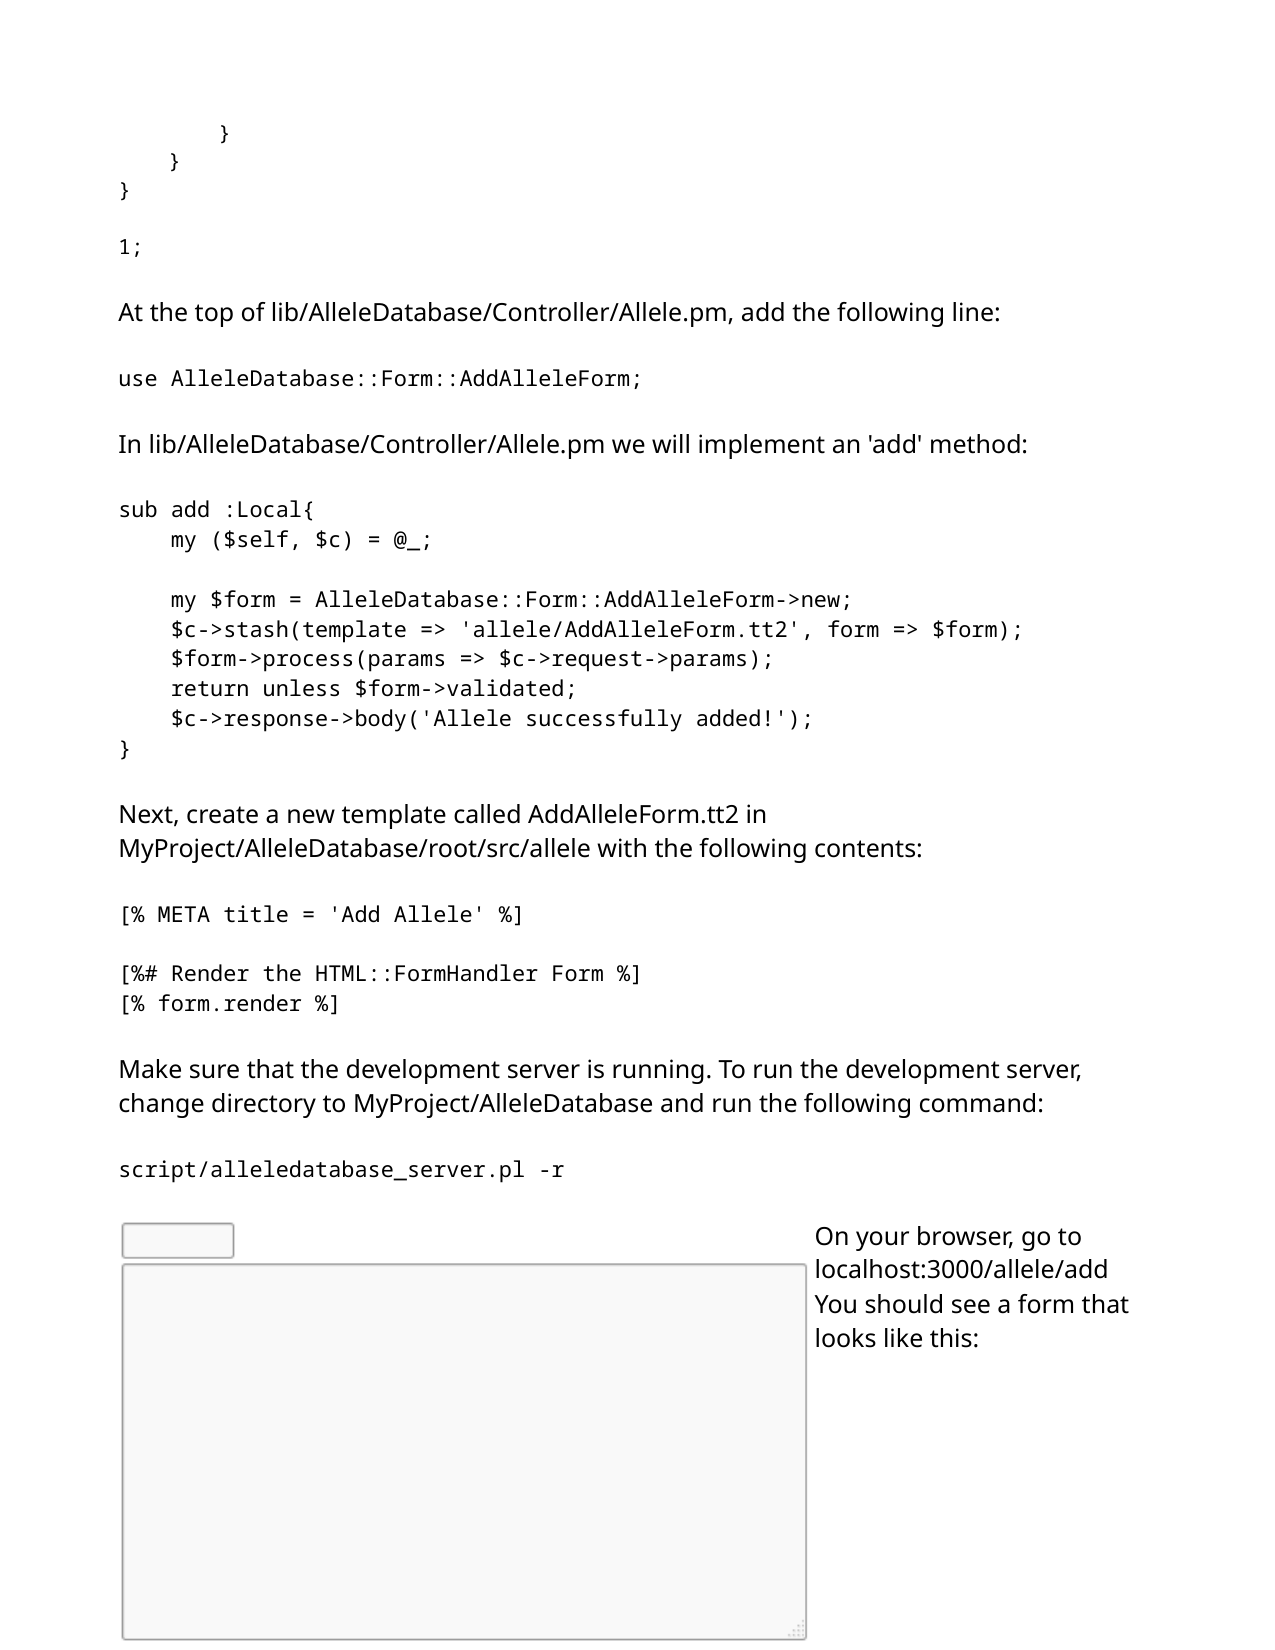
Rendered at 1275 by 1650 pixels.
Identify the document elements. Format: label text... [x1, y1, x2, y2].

text [% META title = 'Add Allele' %] [118, 899, 1157, 929]
text At the top of lib/AlleleDatabase/Controller/Allele.pm, add the following line: [118, 294, 1157, 328]
text You should see a form that looks like this: [815, 1286, 1157, 1354]
text 1; [118, 232, 1157, 260]
text return unless $form->validated; [118, 673, 1157, 703]
text In lib/AlleleDatabase/Controller/Allele.pm we will implement an 'add' method: [118, 426, 1157, 460]
text } [118, 733, 1157, 763]
text [% form.render %] [118, 988, 1157, 1018]
text script/alleledatabase_server.pl -r [118, 1154, 1157, 1184]
text Make sure that the development server is running. To run the development server, change directory to MyProject/AlleleDatabase and run the following command: [118, 1052, 1157, 1120]
picture [111, 1212, 815, 1650]
text sub add :Local{ [118, 494, 1157, 524]
text On your browser, go to localhost:3000/allele/add [815, 1218, 1157, 1286]
text my $form = AlleleDatabase::Form::AddAlleleForm->new; [118, 584, 1157, 614]
text [%# Render the HTML::FormHandler Form %] [118, 958, 1157, 988]
text $c->response->body('Allele successfully added!'); [118, 703, 1157, 733]
text } [118, 147, 1157, 175]
text } [118, 118, 1157, 147]
text use AlleleDatabase::Form::AddAlleleForm; [118, 362, 1157, 392]
text $form->process(params => $c->request->params); [118, 643, 1157, 673]
text $c->stash(template => 'allele/AddAlleleForm.tt2', form => $form); [118, 614, 1157, 643]
text } [118, 175, 1157, 203]
text my ($self, $c) = @_; [118, 524, 1157, 554]
text Next, create a new template called AddAlleleForm.tt2 in MyProject/AlleleDatabase/root/src/allele with the following contents: [118, 797, 1157, 865]
